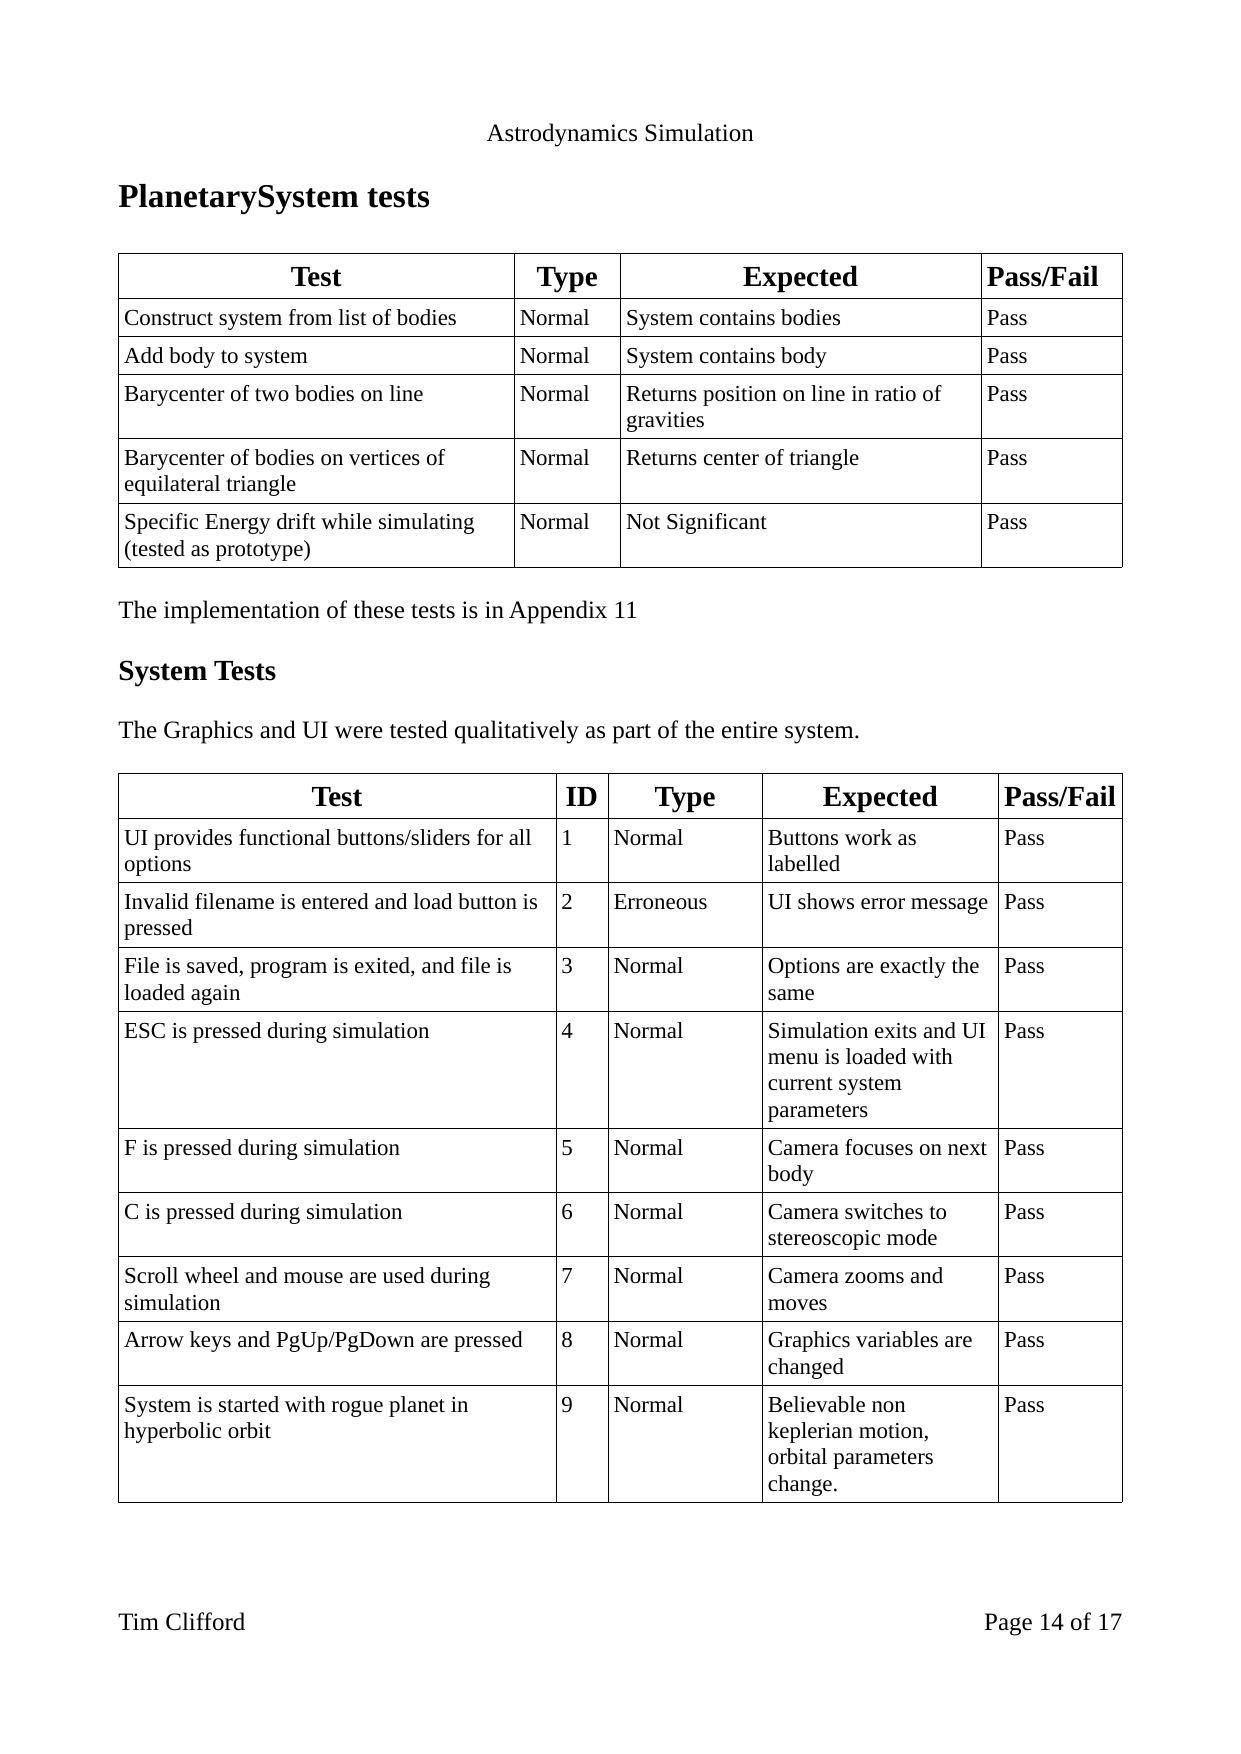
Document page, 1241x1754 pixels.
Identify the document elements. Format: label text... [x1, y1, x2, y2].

table_cell Pass [999, 883, 1122, 947]
table_cell Pass [999, 1257, 1122, 1321]
table_cell 8 [557, 1322, 608, 1385]
table_cell 9 [557, 1386, 608, 1502]
table_cell F is pressed during simulation [119, 1129, 556, 1192]
table_cell Not Significant [621, 504, 981, 567]
table_cell Specific Energy drift while simulating (tested as prototype) [119, 504, 514, 567]
table_cell Normal [515, 337, 620, 374]
table_cell Barycenter of bodies on vertices of equilateral triangle [119, 439, 514, 502]
table_cell Camera focuses on next body [763, 1129, 998, 1192]
text System Tests [118, 653, 1122, 687]
table_cell 7 [557, 1257, 608, 1321]
table_cell Normal [515, 299, 620, 336]
table_cell Pass [982, 375, 1122, 438]
table_cell Pass [982, 504, 1122, 567]
table_cell 6 [557, 1193, 608, 1256]
table_cell Normal [609, 1322, 762, 1385]
table_cell Normal [609, 1012, 762, 1128]
table_cell ESC is pressed during simulation [119, 1012, 556, 1128]
table_cell Pass [999, 1322, 1122, 1385]
table_cell Erroneous [609, 883, 762, 947]
table_cell Pass [982, 439, 1122, 502]
table_cell Normal [609, 1193, 762, 1256]
table_cell Simulation exits and UI menu is loaded with current system parameters [763, 1012, 998, 1128]
text PlanetarySystem tests [118, 176, 1122, 215]
table_cell Scroll wheel and mouse are used during simulation [119, 1257, 556, 1321]
table_header Pass/Fail [982, 254, 1122, 298]
table_cell Pass [999, 1193, 1122, 1256]
table_cell Graphics variables are changed [763, 1322, 998, 1385]
table_cell 3 [557, 948, 608, 1011]
table_cell Pass [999, 948, 1122, 1011]
table_cell C is pressed during simulation [119, 1193, 556, 1256]
table_header ID [557, 774, 608, 818]
table_cell File is saved, program is exited, and file is loaded again [119, 948, 556, 1011]
table_cell Barycenter of two bodies on line [119, 375, 514, 438]
table_cell Buttons work as labelled [763, 819, 998, 882]
table_cell System contains body [621, 337, 981, 374]
table_cell Pass [999, 1129, 1122, 1192]
table_cell Normal [515, 375, 620, 438]
table_cell 4 [557, 1012, 608, 1128]
table_cell 5 [557, 1129, 608, 1192]
table_cell Returns position on line in ratio of gravities [621, 375, 981, 438]
table_cell Pass [999, 1012, 1122, 1128]
table_cell Normal [609, 1257, 762, 1321]
table_header Type [609, 774, 762, 818]
table_cell Normal [515, 439, 620, 502]
table_cell Camera switches to stereoscopic mode [763, 1193, 998, 1256]
table_cell Add body to system [119, 337, 514, 374]
table_header Expected [621, 254, 981, 298]
text The Graphics and UI were tested qualitatively as part of the entire system. [118, 715, 1122, 744]
table_cell Normal [609, 948, 762, 1011]
table_cell Believable non keplerian motion, orbital parameters change. [763, 1386, 998, 1502]
table_cell Normal [515, 504, 620, 567]
text The implementation of these tests is in Appendix 11 [118, 596, 1122, 624]
table_cell Returns center of triangle [621, 439, 981, 502]
table_header Expected [763, 774, 998, 818]
table_cell Normal [609, 1386, 762, 1502]
table_cell Camera zooms and moves [763, 1257, 998, 1321]
table_cell Pass [982, 299, 1122, 336]
table_cell Normal [609, 819, 762, 882]
table_cell System is started with rogue planet in hyperbolic orbit [119, 1386, 556, 1502]
table_cell Normal [609, 1129, 762, 1192]
table_cell UI shows error message [763, 883, 998, 947]
table_cell Invalid filename is entered and load button is pressed [119, 883, 556, 947]
table_cell System contains bodies [621, 299, 981, 336]
table_cell UI provides functional buttons/sliders for all options [119, 819, 556, 882]
table_cell Options are exactly the same [763, 948, 998, 1011]
table_header Test [119, 254, 514, 298]
table_cell Pass [999, 1386, 1122, 1502]
table_cell 1 [557, 819, 608, 882]
table_cell Pass [982, 337, 1122, 374]
table_cell 2 [557, 883, 608, 947]
table_cell Arrow keys and PgUp/PgDown are pressed [119, 1322, 556, 1385]
table_header Test [119, 774, 556, 818]
table_cell Pass [999, 819, 1122, 882]
table_header Type [515, 254, 620, 298]
table_header Pass/Fail [999, 774, 1122, 818]
table_cell Construct system from list of bodies [119, 299, 514, 336]
